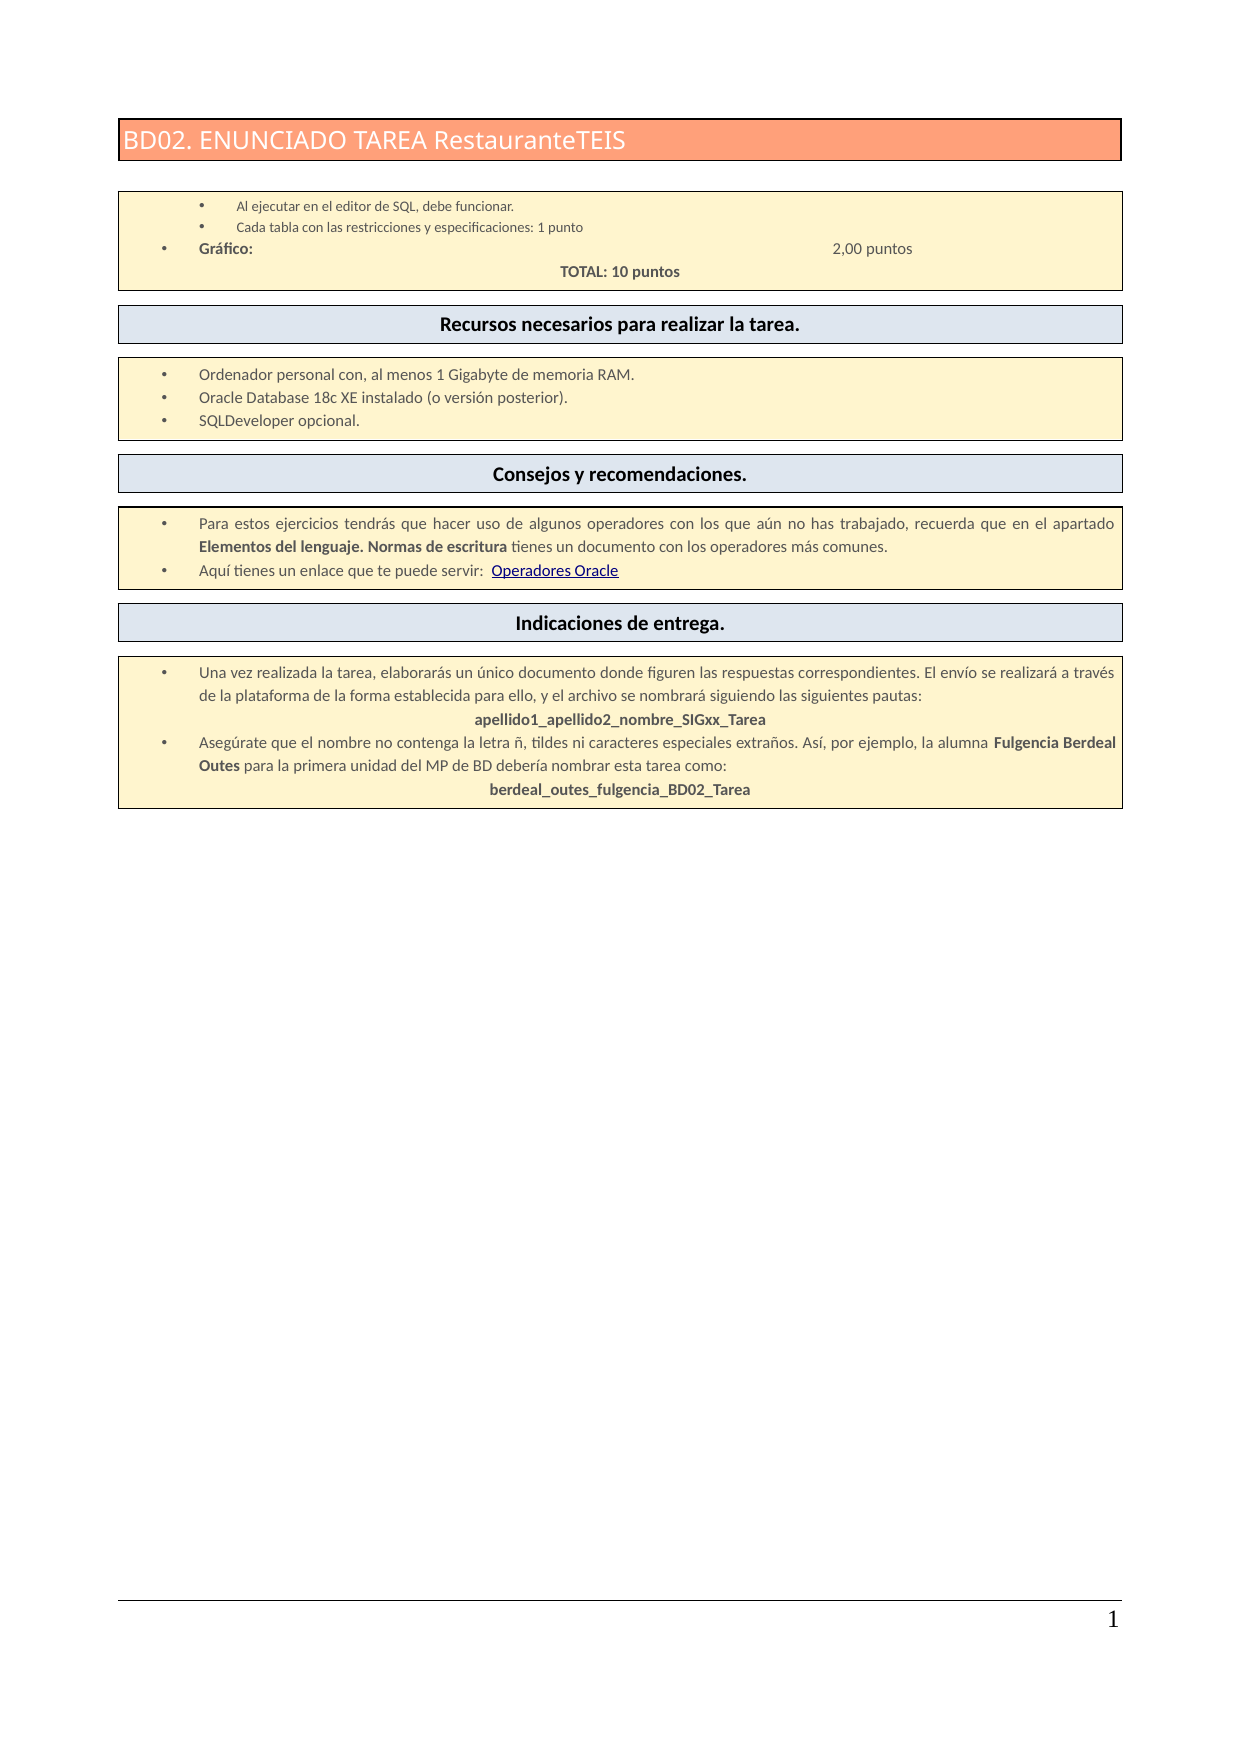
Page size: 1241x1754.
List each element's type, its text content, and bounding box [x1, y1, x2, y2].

table_header Ordenador personal con, al menos 1 Gigabyte de memoria RAM. Oracle Database 18c XE instalado (o versión posterior). SQLDeveloper opcional. [119, 358, 1122, 439]
table_header Ejercicio 1: 8,00 puntos Al ejecutar en el editor de SQL, debe funcionar. Cada tabla con las restricciones y especificaciones: 1 punto Gráfico: 2,00 puntos TOTAL: 10 puntos [119, 192, 1122, 290]
table_header Recursos necesarios para realizar la tarea. [119, 306, 1122, 343]
table_header Una vez realizada la tarea, elaborarás un único documento donde figuren las respuestas correspondientes. El envío se realizará a través de la plataforma de la forma establecida para ello, y el archivo se nombrará siguiendo las siguientes pautas: apellido1_apellido2_nombre_SIGxx_Tarea Asegúrate que el nombre no contenga la letra ñ, tildes ni caracteres especiales extraños. Así, por ejemplo, la alumna Fulgencia Berdeal Outes para la primera unidad del MP de BD debería nombrar esta tarea como: berdeal_outes_fulgencia_BD02_Tarea [119, 657, 1122, 808]
table_header Para estos ejercicios tendrás que hacer uso de algunos operadores con los que aún no has trabajado, recuerda que en el apartado Elementos del lenguaje. Normas de escritura tienes un documento con los operadores más comunes. Aquí tienes un enlace que te puede servir: Operadores Oracle [119, 508, 1122, 589]
table_header Indicaciones de entrega. [119, 604, 1122, 641]
table_header Consejos y recomendaciones. [119, 455, 1122, 492]
